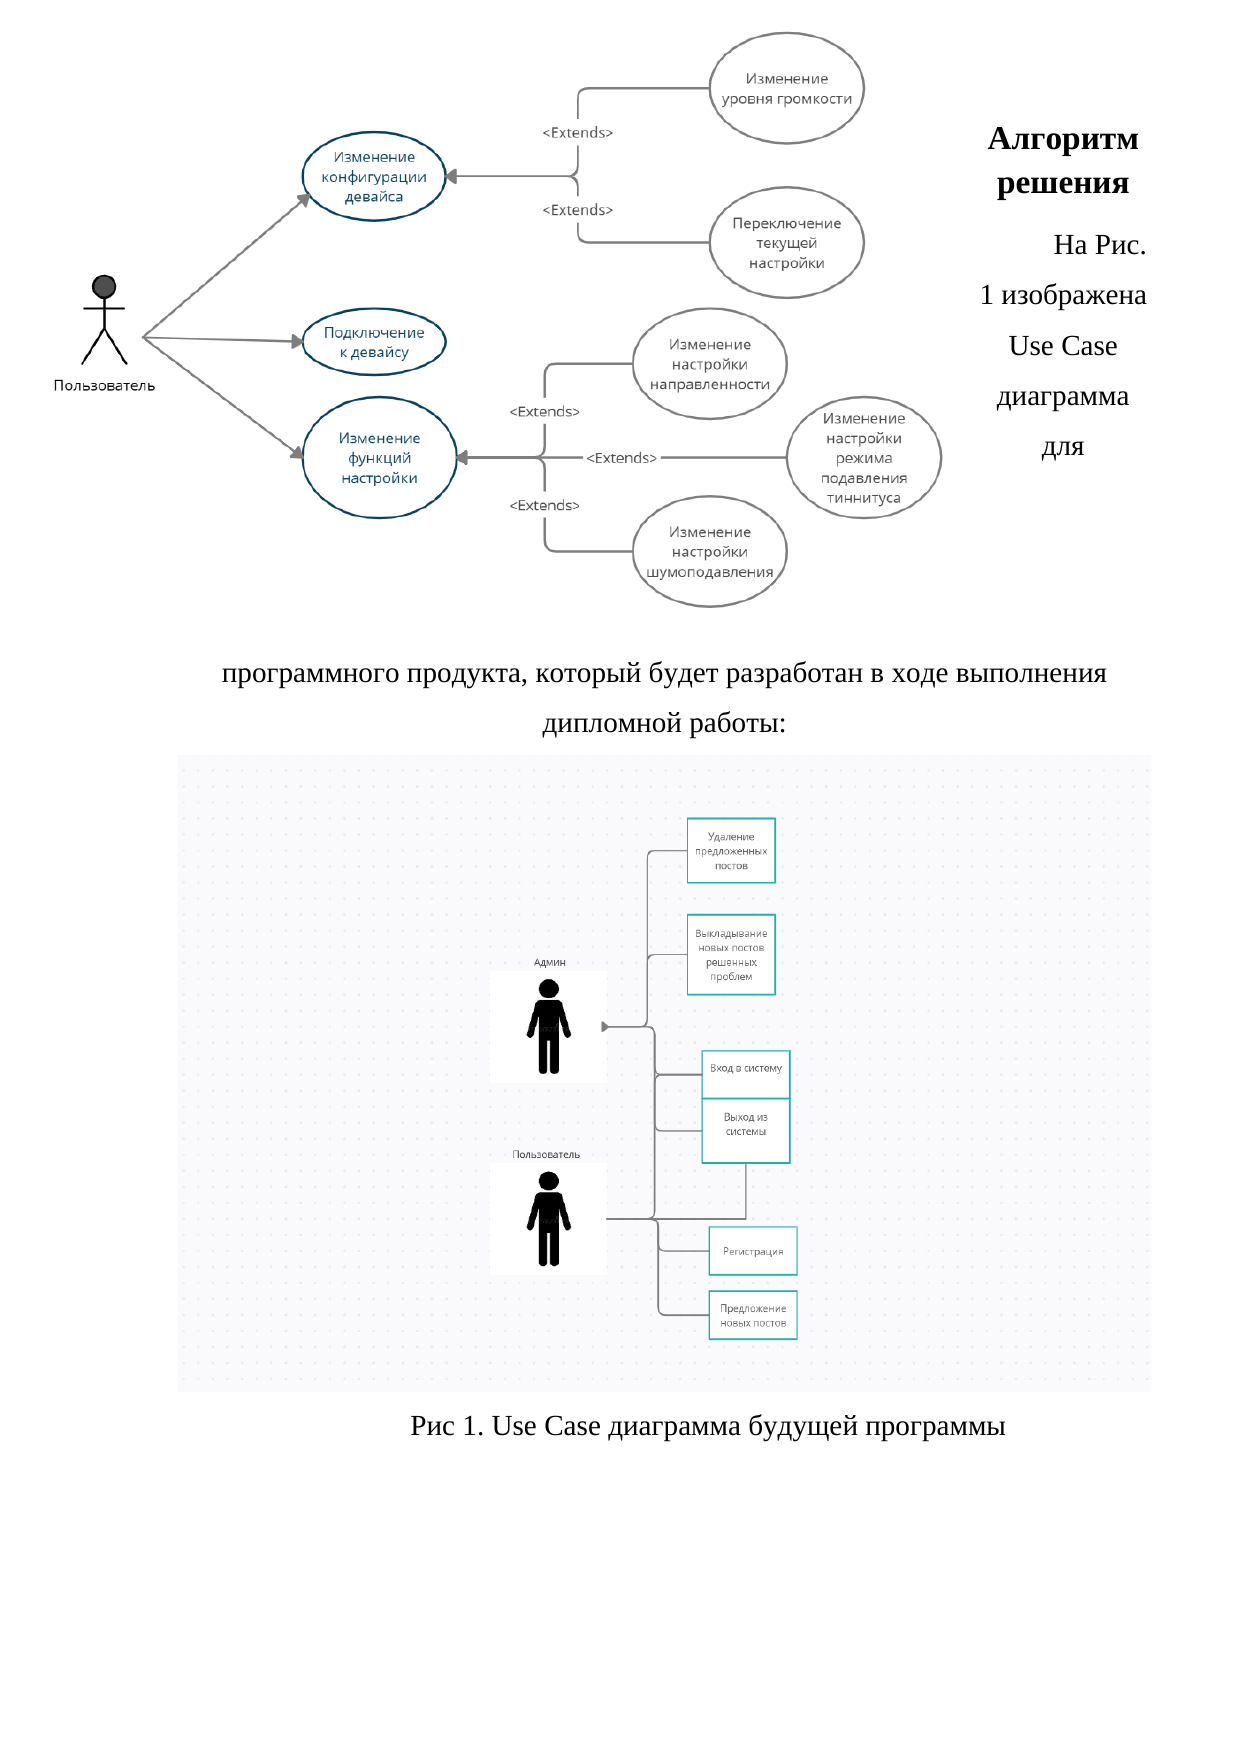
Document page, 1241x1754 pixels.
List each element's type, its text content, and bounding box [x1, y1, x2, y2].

text На Рис. 1 изображена Use Case диаграмма для программного продукта, который будет разработан в ходе выполнения дипломной работы: [177, 227, 1152, 738]
text Алгоритм решения [975, 118, 1152, 201]
picture [0, 0, 975, 655]
text Рис 1. Use Case диаграмма будущей программы [177, 1392, 1152, 1442]
